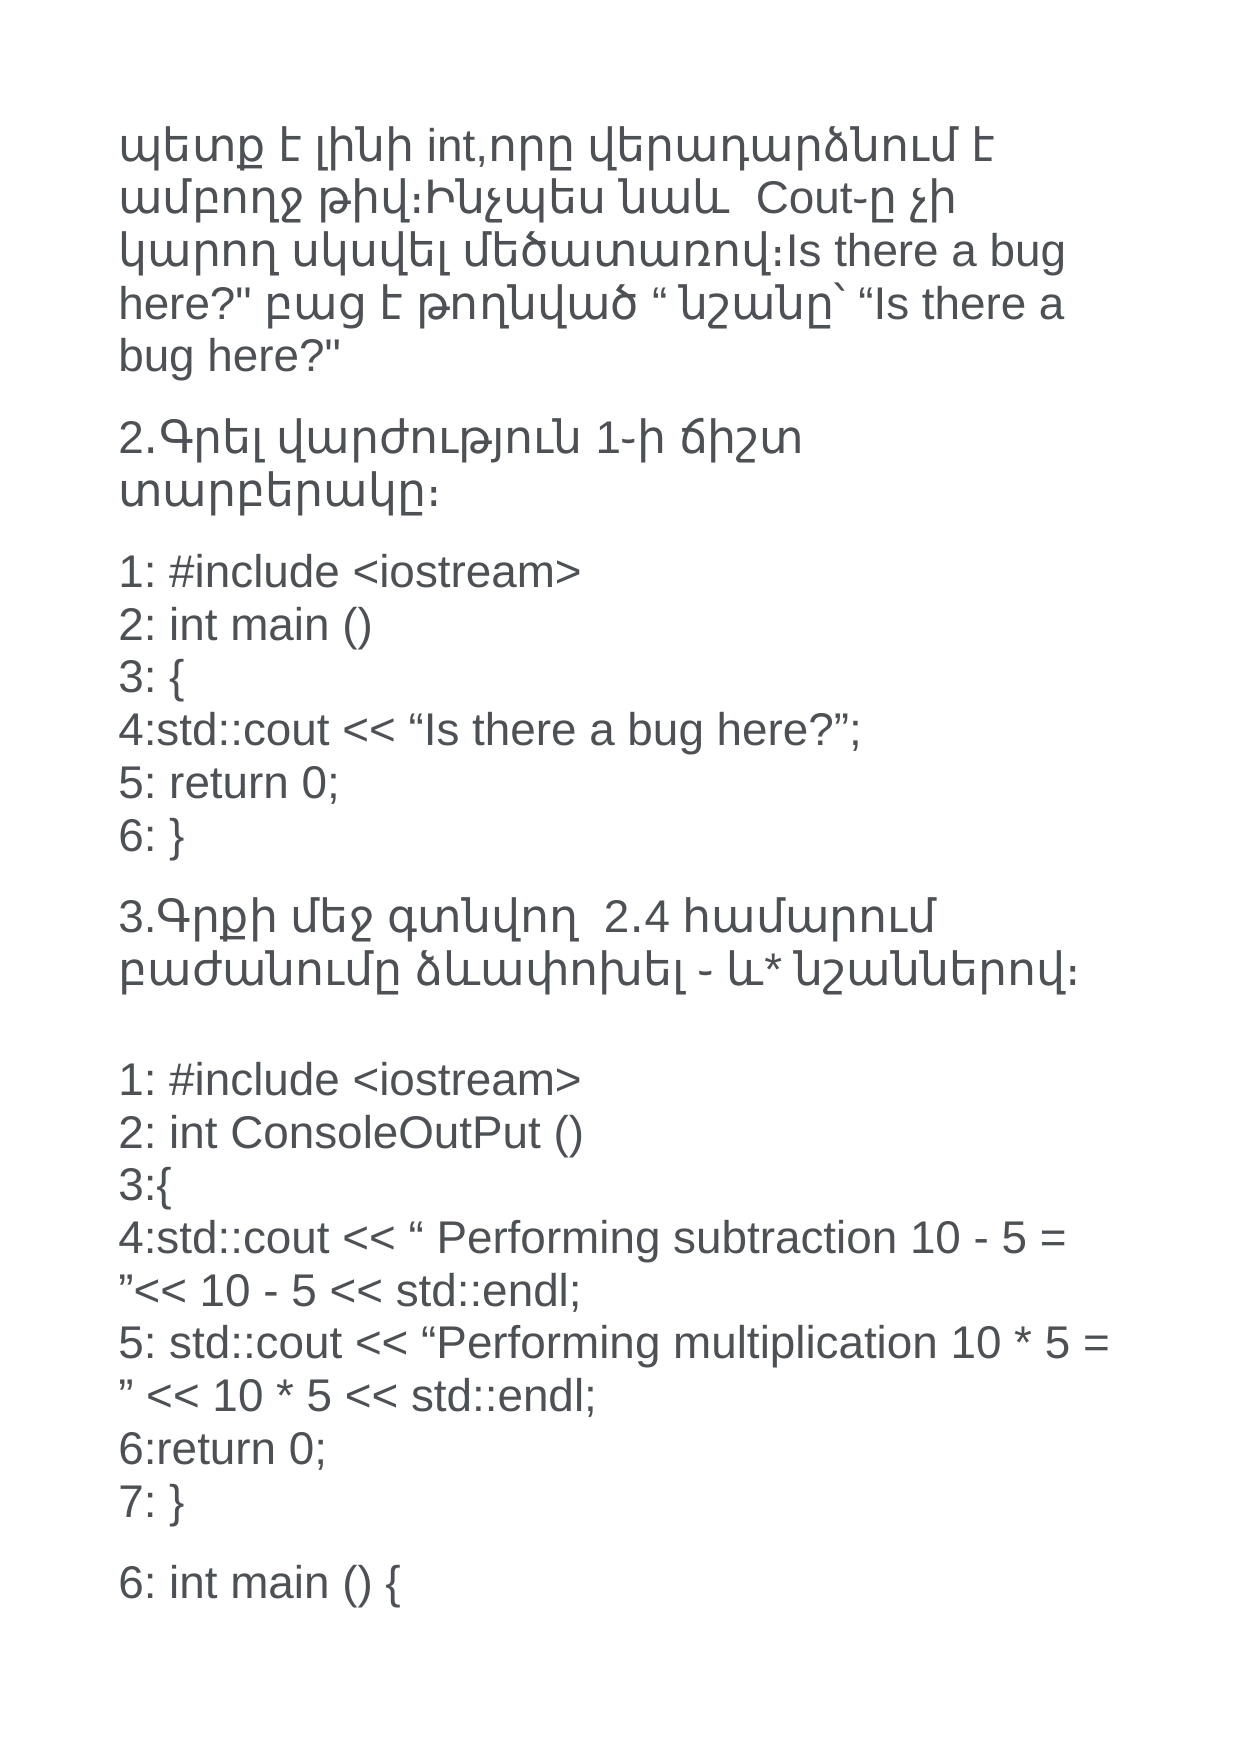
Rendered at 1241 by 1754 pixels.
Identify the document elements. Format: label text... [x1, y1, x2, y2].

text 3:{ [118, 1158, 1122, 1211]
text 6: } [118, 808, 1122, 861]
text 4:std::cout << “ Performing subtraction 10 - 5 = ”<< 10 - 5 << std::endl; [118, 1211, 1122, 1316]
text 6:return 0; [118, 1421, 1122, 1474]
text 7: } [118, 1474, 1122, 1527]
text 3.Գրքի մեջ գտնվող 2․4 համարում բաժանումը ձևափոխել ֊ և* նշաններով։ [118, 889, 1122, 995]
text 6: int main () { [118, 1556, 1122, 1608]
text 1: #include <iostream> [118, 1052, 1122, 1105]
text 2: int main () [118, 597, 1122, 650]
text 2: int ConsoleOutPut () [118, 1105, 1122, 1158]
text 2․Գրել վարժություն 1֊ի ճիշտ տարբերակը։ [118, 410, 1122, 516]
text 1: #include <iostream> [118, 544, 1122, 597]
text 5: return 0; [118, 755, 1122, 808]
text պետք է լինի int,որը վերադարձնում է ամբողջ թիվ։Ինչպես նաև Cout֊ը չի կարող սկսվել մեծատառով։Is there a bug here?" բաց է թողնված “ նշանը՝ “Is there a bug here?" [118, 118, 1122, 382]
text 3: { [118, 650, 1122, 703]
text 5: std::cout << “Performing multiplication 10 * 5 = ” << 10 * 5 << std::endl; [118, 1316, 1122, 1421]
text 4:std::cout << “Is there a bug here?”; [118, 703, 1122, 755]
